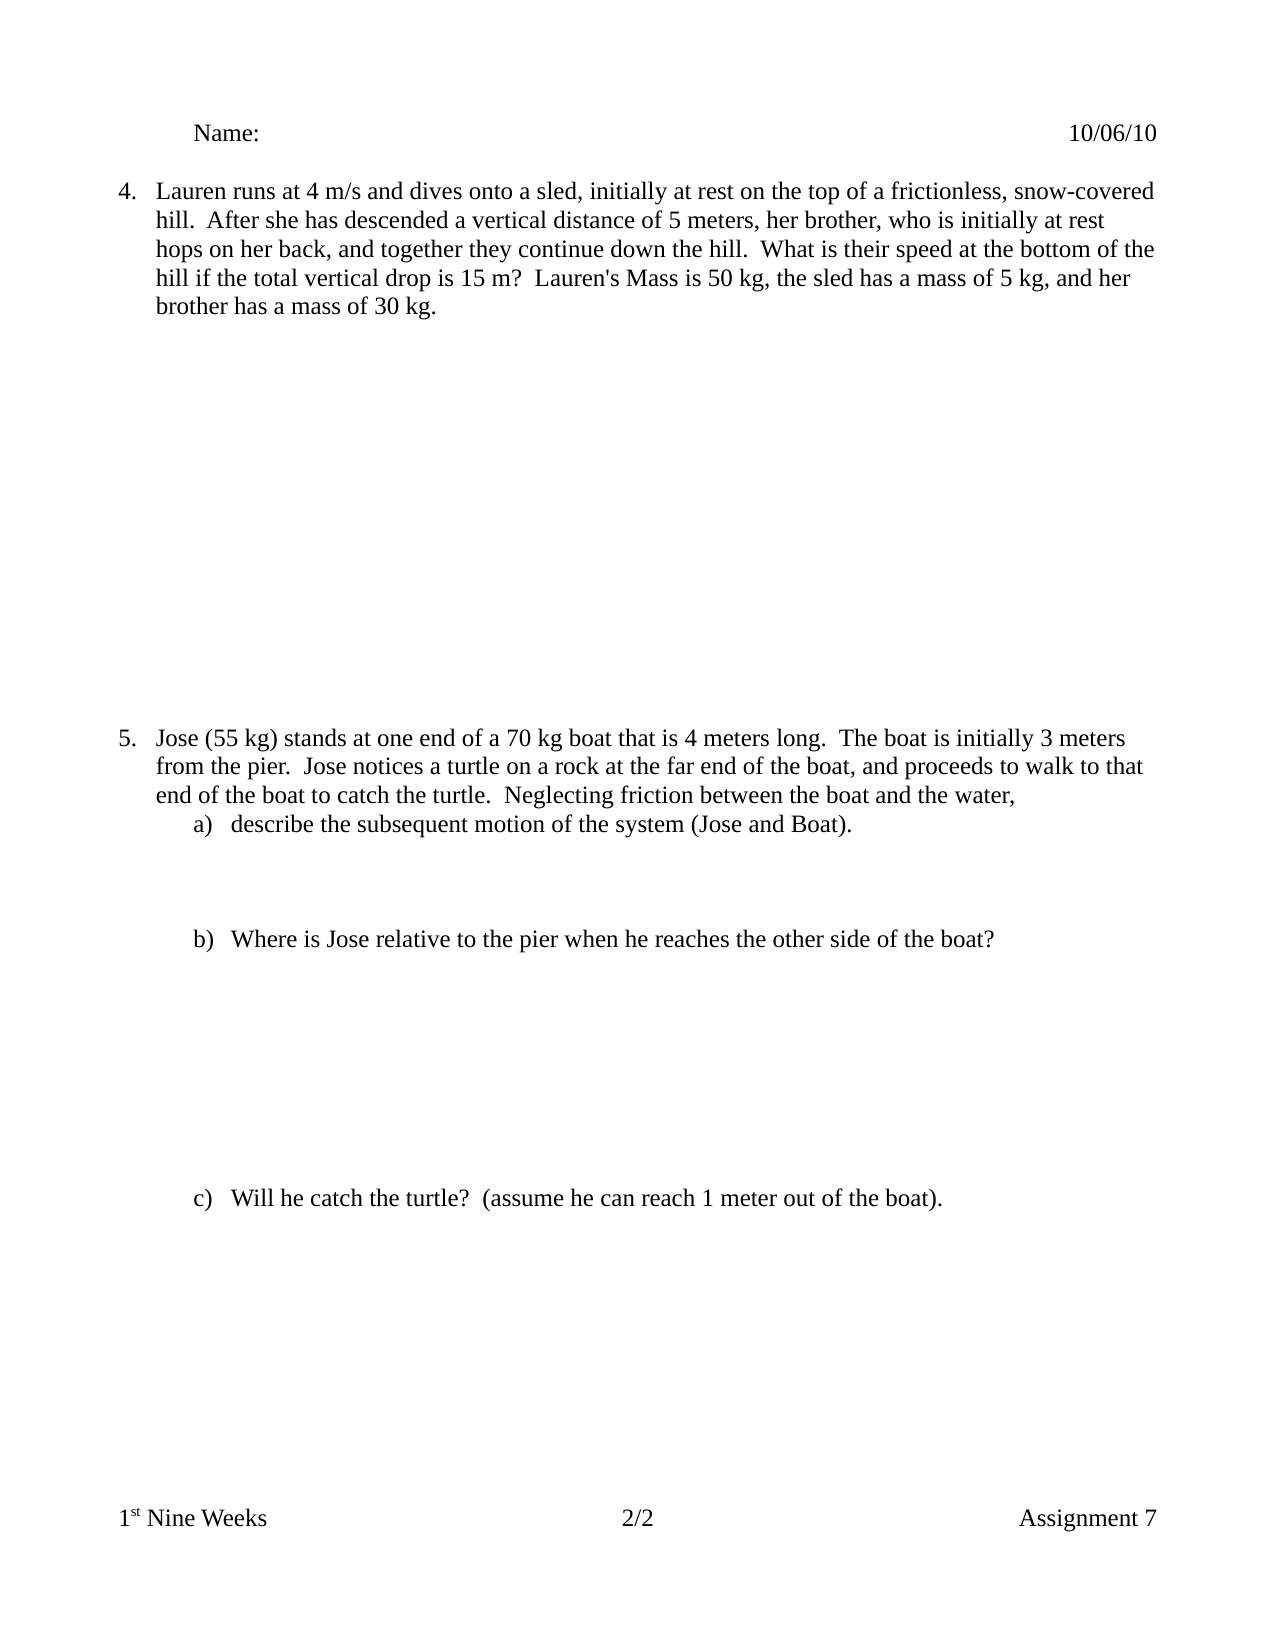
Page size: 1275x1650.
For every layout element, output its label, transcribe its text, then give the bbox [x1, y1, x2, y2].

list Lauren runs at 4 m/s and dives onto a sled, initially at rest on the top of a frictionless, snow-covered hill. After she has descended a vertical distance of 5 meters, her brother, who is initially at rest hops on her back, and together they continue down the hill. What is their speed at the bottom of the hill if the total vertical drop is 15 m? Lauren's Mass is 50 kg, the sled has a mass of 5 kg, and her brother has a mass of 30 kg. [118, 176, 1157, 320]
list Will he catch the turtle? (assume he can reach 1 meter out of the boat). [193, 1183, 1157, 1211]
list describe the subsequent motion of the system (Jose and Boat). [193, 809, 1157, 838]
list Where is Jose relative to the pier when he reaches the other side of the boat? [193, 924, 1157, 953]
list Jose (55 kg) stands at one end of a 70 kg boat that is 4 meters long. The boat is initially 3 meters from the pier. Jose notices a turtle on a rock at the far end of the boat, and proceeds to walk to that end of the boat to catch the turtle. Neglecting friction between the boat and the water, [118, 723, 1157, 809]
